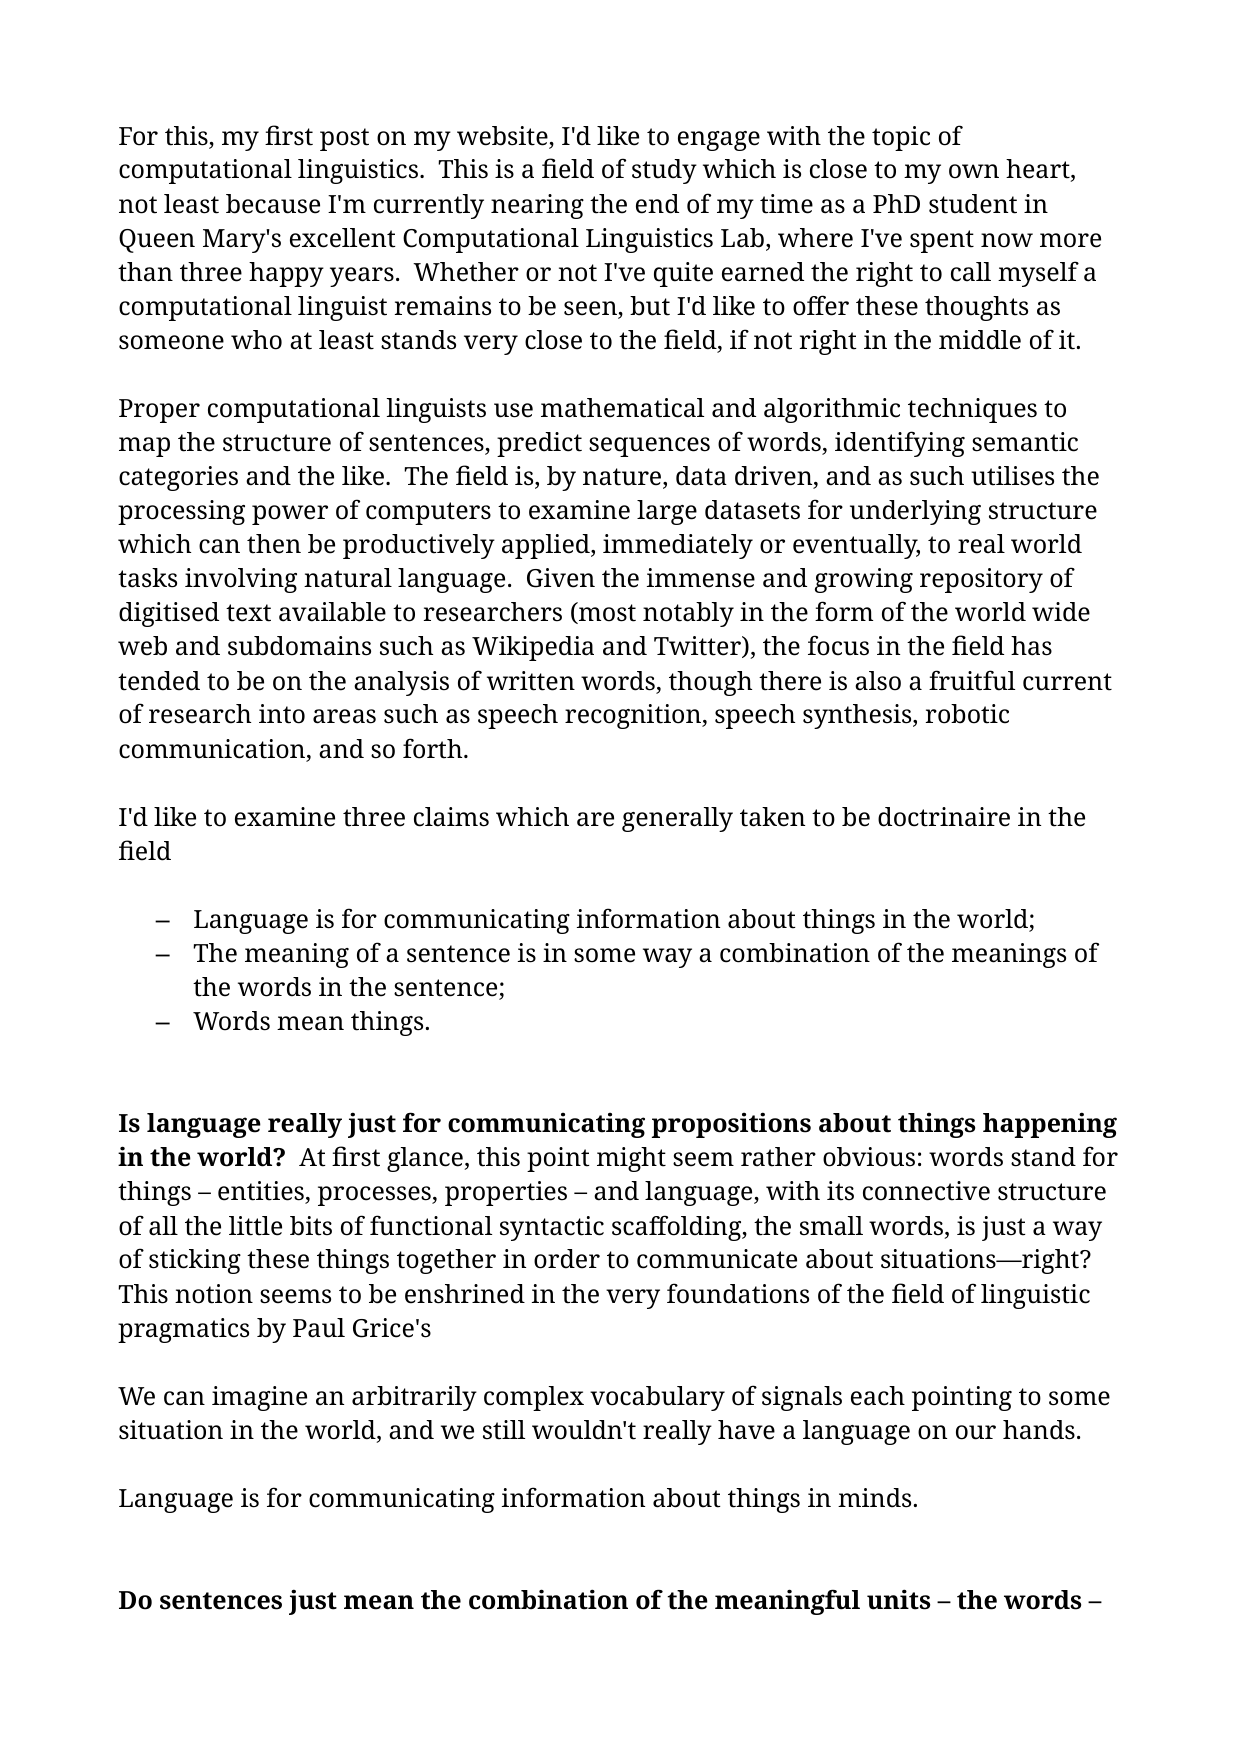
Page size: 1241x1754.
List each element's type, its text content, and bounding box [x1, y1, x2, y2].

text Language is for communicating information about things in minds. [118, 1481, 1122, 1515]
text Do sentences just mean the combination of the meaningful units – the words – [118, 1583, 1122, 1617]
list The meaning of a sentence is in some way a combination of the meanings of the words in the sentence; [156, 936, 1122, 1004]
text We can imagine an arbitrarily complex vocabulary of signals each pointing to some situation in the world, and we still wouldn't really have a language on our hands. [118, 1378, 1122, 1447]
text For this, my first post on my website, I'd like to engage with the topic of computational linguistics. This is a field of study which is close to my own heart, not least because I'm currently nearing the end of my time as a PhD student in Queen Mary's excellent Computational Linguistics Lab, where I've spent now more than three happy years. Whether or not I've quite earned the right to call myself a computational linguist remains to be seen, but I'd like to offer these thoughts as someone who at least stands very close to the field, if not right in the middle of it. [118, 118, 1122, 357]
text Is language really just for communicating propositions about things happening in the world? At first glance, this point might seem rather obvious: words stand for things – entities, processes, properties – and language, with its connective structure of all the little bits of functional syntactic scaffolding, the small words, is just a way of sticking these things together in order to communicate about situations—right? This notion seems to be enshrined in the very foundations of the field of linguistic pragmatics by Paul Grice's [118, 1106, 1122, 1344]
list Language is for communicating information about things in the world; [156, 902, 1122, 936]
text I'd like to examine three claims which are generally taken to be doctrinaire in the field [118, 799, 1122, 867]
list Words mean things. [156, 1004, 1122, 1038]
text Proper computational linguists use mathematical and algorithmic techniques to map the structure of sentences, predict sequences of words, identifying semantic categories and the like. The field is, by nature, data driven, and as such utilises the processing power of computers to examine large datasets for underlying structure which can then be productively applied, immediately or eventually, to real world tasks involving natural language. Given the immense and growing repository of digitised text available to researchers (most notably in the form of the world wide web and subdomains such as Wikipedia and Twitter), the focus in the field has tended to be on the analysis of written words, though there is also a fruitful current of research into areas such as speech recognition, speech synthesis, robotic communication, and so forth. [118, 391, 1122, 765]
